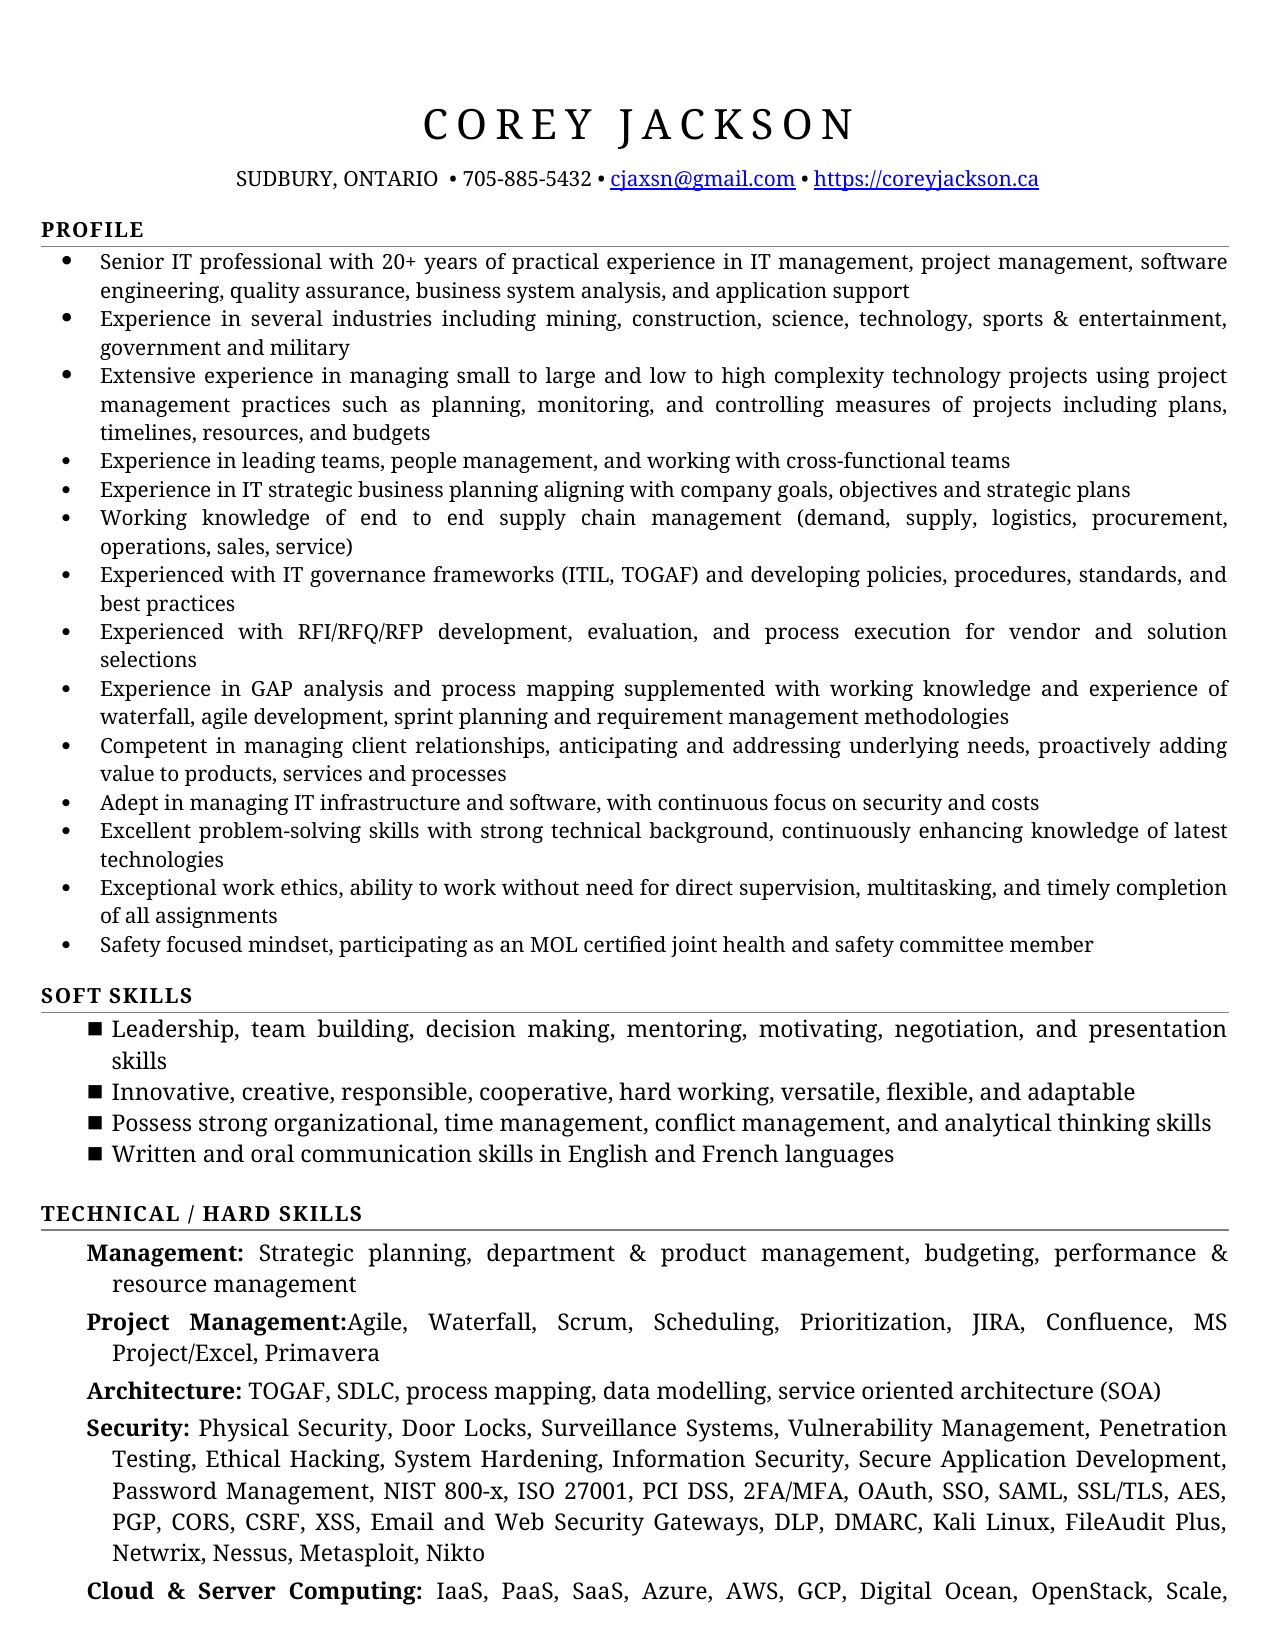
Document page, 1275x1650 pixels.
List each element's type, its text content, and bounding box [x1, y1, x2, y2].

table_cell Management: Strategic planning, department & product management, budgeting, performance & resource management Project Management:Agile, Waterfall, Scrum, Scheduling, Prioritization, JIRA, Confluence, MS Project/Excel, Primavera Architecture: TOGAF, SDLC, process mapping, data modelling, service oriented architecture (SOA) Security: Physical Security, Door Locks, Surveillance Systems, Vulnerability Management, Penetration Testing, Ethical Hacking, System Hardening, Information Security, Secure Application Development, Password Management, NIST 800-x, ISO 27001, PCI DSS, 2FA/MFA, OAuth, SSO, SAML, SSL/TLS, AES, PGP, CORS, CSRF, XSS, Email and Web Security Gateways, DLP, DMARC, Kali Linux, FileAudit Plus, Netwrix, Nessus, Metasploit, Nikto Cloud & Server Computing: IaaS, PaaS, SaaS, Azure, AWS, GCP, Digital Ocean, OpenStack, Scale, [75, 1231, 1240, 1606]
table_cell [30, 1231, 75, 1606]
table_cell Senior IT professional with 20+ years of practical experience in IT management, project management, software engineering, quality assurance, business system analysis, and application support Experience in several industries including mining, construction, science, technology, sports & entertainment, government and military Extensive experience in managing small to large and low to high complexity technology projects using project management practices such as planning, monitoring, and controlling measures of projects including plans, timelines, resources, and budgets Experience in leading teams, people management, and working with cross-functional teams Experience in IT strategic business planning aligning with company goals, objectives and strategic plans Working knowledge of end to end supply chain management (demand, supply, logistics, procurement, operations, sales, service) Experienced with IT governance frameworks (ITIL, TOGAF) and developing policies, procedures, standards, and best practices Experienced with RFI/RFQ/RFP development, evaluation, and process execution for vendor and solution selections Experience in GAP analysis and process mapping supplemented with working knowledge and experience of waterfall, agile development, sprint planning and requirement management methodologies Competent in managing client relationships, anticipating and addressing underlying needs, proactively adding value to products, services and processes Adept in managing IT infrastructure and software, with continuous focus on security and costs Excellent problem-solving skills with strong technical background, continuously enhancing knowledge of latest technologies Exceptional work ethics, ability to work without need for direct supervision, multitasking, and timely completion of all assignments Safety focused mindset, participating as an MOL certified joint health and safety committee member SOFT Skills [30, 248, 1240, 1013]
text Corey Jackson [29, 95, 1246, 152]
table_header PROFILE [30, 193, 1240, 247]
table_cell [30, 1014, 75, 1176]
table_cell Leadership, team building, decision making, mentoring, motivating, negotiation, and presentation skills Innovative, creative, responsible, cooperative, hard working, versatile, flexible, and adaptable Possess strong organizational, time management, conflict management, and analytical thinking skills Written and oral communication skills in English and French languages [75, 1014, 1240, 1176]
text SUDBURY, ONTARIO • 705-885-5432 • cjaxsn@gmail.com • https://coreyjackson.ca [29, 164, 1246, 192]
table_cell Technical / HARD Skills [30, 1176, 1240, 1231]
